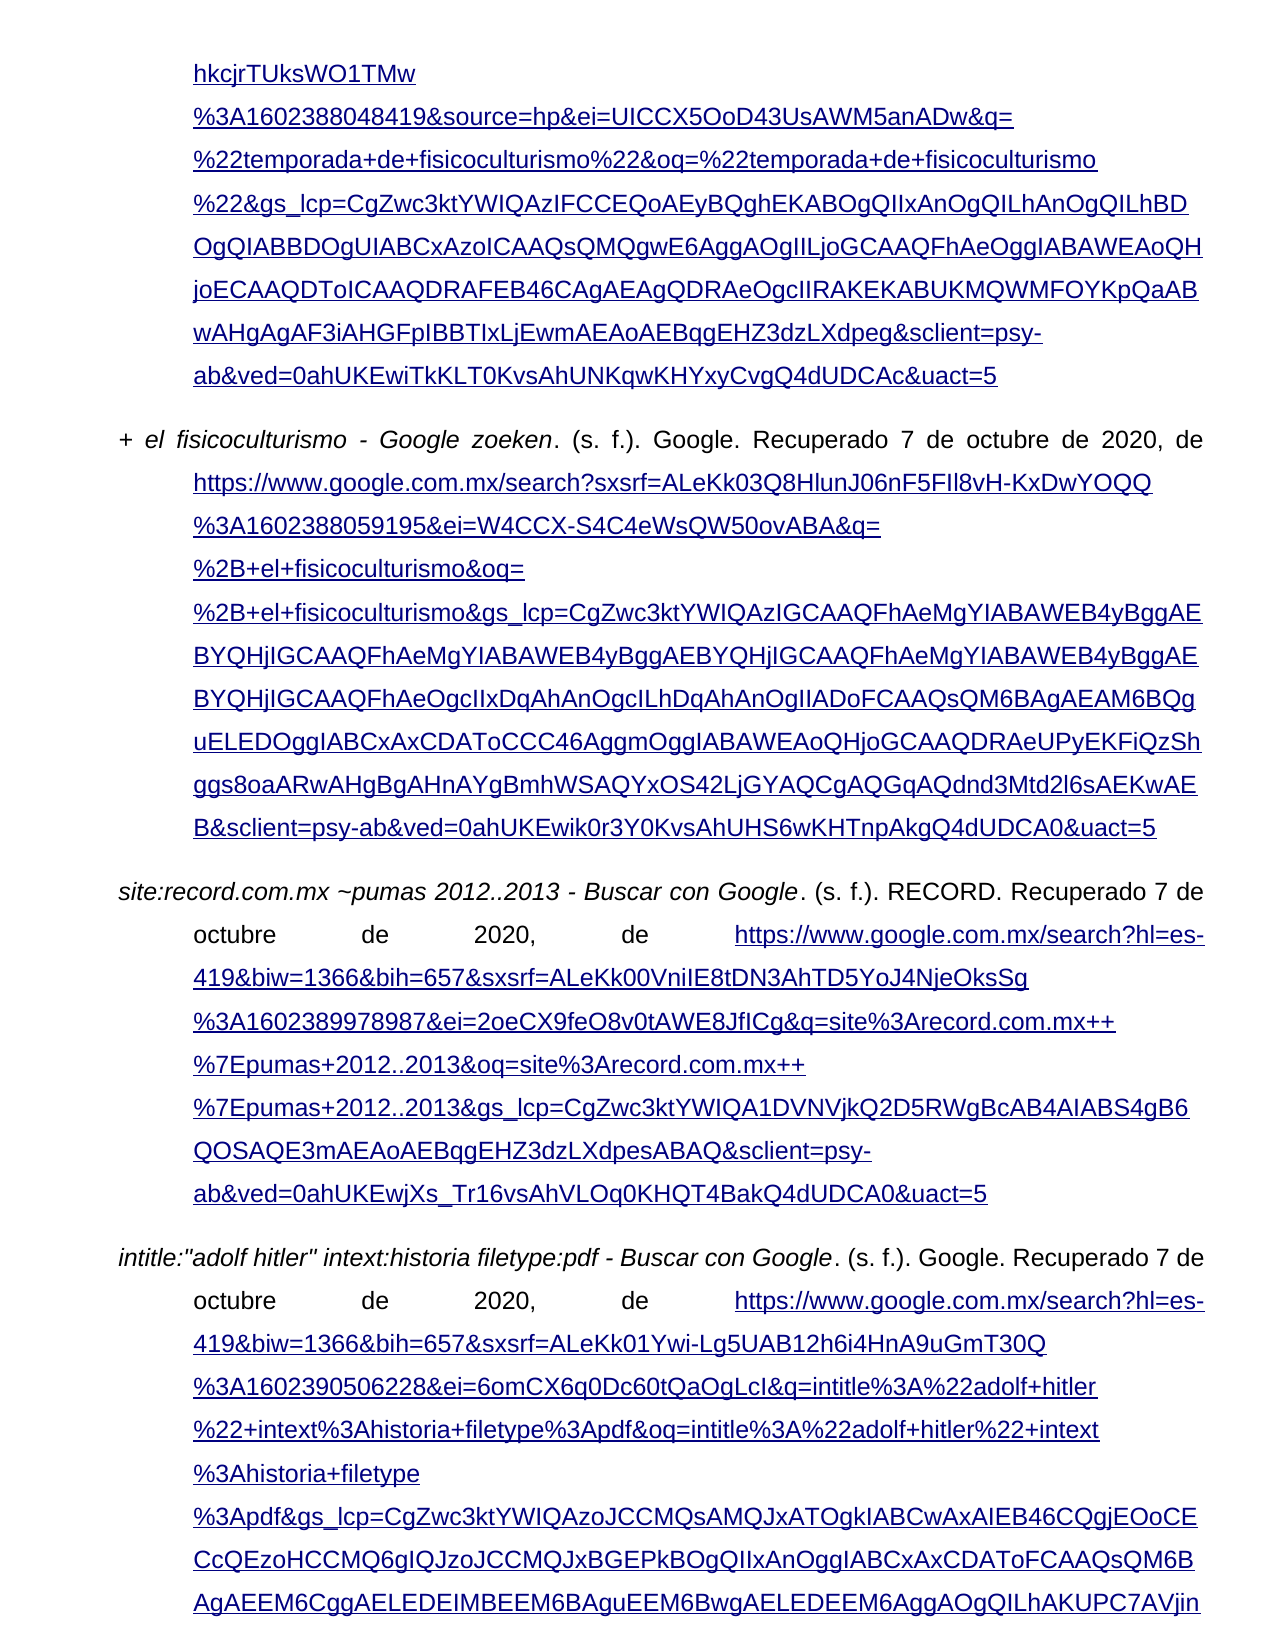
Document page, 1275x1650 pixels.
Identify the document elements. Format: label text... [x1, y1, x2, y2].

text + el fisicoculturismo - Google zoeken. (s. f.). Google. Recuperado 7 de octubre de 2020, de https://www.google.com.mx/search?sxsrf=ALeKk03Q8HlunJ06nF5FIl8vH-KxDwYOQQ%3A1602388059195&ei=W4CCX-S4C4eWsQW50ovABA&q=%2B+el+fisicoculturismo&oq=%2B+el+fisicoculturismo&gs_lcp=CgZwc3ktYWIQAzIGCAAQFhAeMgYIABAWEB4yBggAEBYQHjIGCAAQFhAeMgYIABAWEB4yBggAEBYQHjIGCAAQFhAeMgYIABAWEB4yBggAEBYQHjIGCAAQFhAeOgcIIxDqAhAnOgcILhDqAhAnOgIIADoFCAAQsQM6BAgAEAM6BQguELEDOggIABCxAxCDAToCCC46AggmOggIABAWEAoQHjoGCAAQDRAeUPyEKFiQzShggs8oaARwAHgBgAHnAYgBmhWSAQYxOS42LjGYAQCgAQGqAQdnd3Mtd2l6sAEKwAEB&sclient=psy-ab&ved=0ahUKEwik0r3Y0KvsAhUHS6wKHTnpAkgQ4dUDCA0&uact=5 [118, 425, 1205, 842]
text site:record.com.mx ~pumas 2012..2013 - Buscar con Google. (s. f.). RECORD. Recuperado 7 de octubre de 2020, de https://www.google.com.mx/search?hl=es-419&biw=1366&bih=657&sxsrf=ALeKk00VniIE8tDN3AhTD5YoJ4NjeOksSg%3A1602389978987&ei=2oeCX9feO8v0tAWE8JfICg&q=site%3Arecord.com.mx++%7Epumas+2012..2013&oq=site%3Arecord.com.mx++%7Epumas+2012..2013&gs_lcp=CgZwc3ktYWIQA1DVNVjkQ2D5RWgBcAB4AIABS4gB6QOSAQE3mAEAoAEBqgEHZ3dzLXdpesABAQ&sclient=psy-ab&ved=0ahUKEwjXs_Tr16vsAhVLOq0KHQT4BakQ4dUDCA0&uact=5 [118, 877, 1205, 1208]
text intitle:"adolf hitler" intext:historia filetype:pdf - Buscar con Google. (s. f.). Google. Recuperado 7 de octubre de 2020, de https://www.google.com.mx/search?hl=es-419&biw=1366&bih=657&sxsrf=ALeKk01Ywi-Lg5UAB12h6i4HnA9uGmT30Q%3A1602390506228&ei=6omCX6q0Dc60tQaOgLcI&q=intitle%3A%22adolf+hitler%22+intext%3Ahistoria+filetype%3Apdf&oq=intitle%3A%22adolf+hitler%22+intext%3Ahistoria+filetype%3Apdf&gs_lcp=CgZwc3ktYWIQAzoJCCMQsAMQJxATOgkIABCwAxAIEB46CQgjEOoCECcQEzoHCCMQ6gIQJzoJCCMQJxBGEPkBOgQIIxAnOggIABCxAxCDAToFCAAQsQM6BAgAEEM6CggAELEDEIMBEEM6BAguEEM6BwgAELEDEEM6AggAOgQILhAKUPC7AVjin [118, 1243, 1205, 1617]
text hkcjrTUksWO1TMw%3A1602388048419&source=hp&ei=UICCX5OoD43UsAWM5anADw&q=%22temporada+de+fisicoculturismo%22&oq=%22temporada+de+fisicoculturismo%22&gs_lcp=CgZwc3ktYWIQAzIFCCEQoAEyBQghEKABOgQIIxAnOgQILhAnOgQILhBDOgQIABBDOgUIABCxAzoICAAQsQMQgwE6AggAOgIILjoGCAAQFhAeOggIABAWEAoQHjoECAAQDToICAAQDRAFEB46CAgAEAgQDRAeOgcIIRAKEKABUKMQWMFOYKpQaABwAHgAgAF3iAHGFpIBBTIxLjEwmAEAoAEBqgEHZ3dzLXdpeg&sclient=psy-ab&ved=0ahUKEwiTkKLT0KvsAhUNKqwKHYxyCvgQ4dUDCAc&uact=5 [118, 59, 1205, 390]
